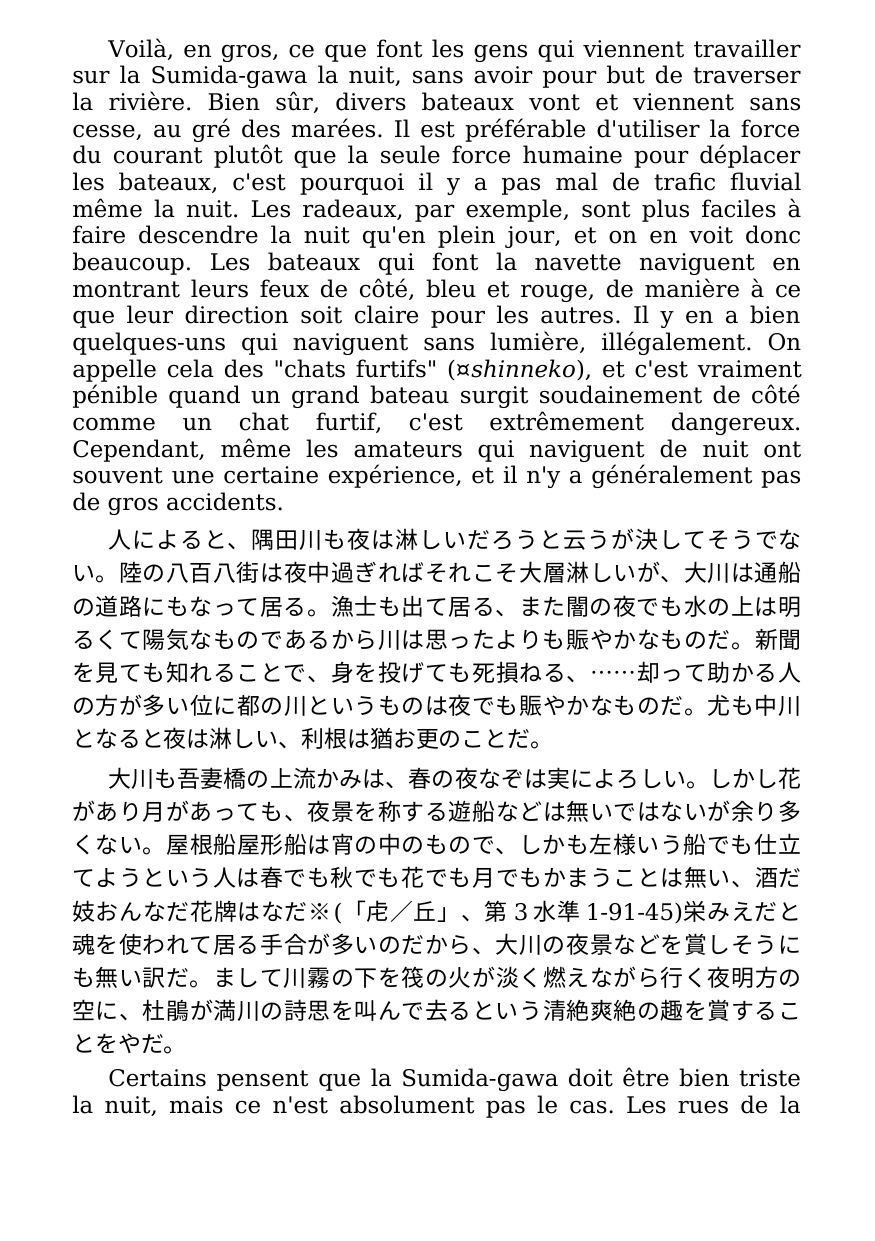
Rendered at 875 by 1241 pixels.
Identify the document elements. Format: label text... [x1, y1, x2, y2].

text 大川も吾妻橋の上流かみは、春の夜なぞは実によろしい。しかし花があり月があっても、夜景を称する遊船などは無いではないが余り多くない。屋根船屋形船は宵の中のもので、しかも左様いう船でも仕立てようという人は春でも秋でも花でも月でもかまうことは無い、酒だ妓おんなだ花牌はなだ※(「虍／丘」、第3水準1-91-45)栄みえだと魂を使われて居る手合が多いのだから、大川の夜景などを賞しそうにも無い訳だ。まして川霧の下を筏の火が淡く燃えながら行く夜明方の空に、杜鵑が満川の詩思を叫んで去るという清絶爽絶の趣を賞することをやだ。 [72, 761, 802, 1059]
text Certains pensent que la Sumida-gawa doit être bien triste la nuit, mais ce n'est absolument pas le cas. Les rues de la [72, 1066, 802, 1119]
text Voilà, en gros, ce que font les gens qui viennent travailler sur la Sumida-gawa la nuit, sans avoir pour but de traverser la rivière. Bien sûr, divers bateaux vont et viennent sans cesse, au gré des marées. Il est préférable d'utiliser la force du courant plutôt que la seule force humaine pour déplacer les bateaux, c'est pourquoi il y a pas mal de trafic fluvial même la nuit. Les radeaux, par exemple, sont plus faciles à faire descendre la nuit qu'en plein jour, et on en voit donc beaucoup. Les bateaux qui font la navette naviguent en montrant leurs feux de côté, bleu et rouge, de manière à ce que leur direction soit claire pour les autres. Il y en a bien quelques-uns qui naviguent sans lumière, illégalement. On appelle cela des "chats furtifs" (¤shinneko), et c'est vraiment pénible quand un grand bateau surgit soudainement de côté comme un chat furtif, c'est extrêmement dangereux. Cependant, même les amateurs qui naviguent de nuit ont souvent une certaine expérience, et il n'y a généralement pas de gros accidents. [72, 36, 802, 516]
text 人によると、隅田川も夜は淋しいだろうと云うが決してそうでない。陸の八百八街は夜中過ぎればそれこそ大層淋しいが、大川は通船の道路にもなって居る。漁士も出て居る、また闇の夜でも水の上は明るくて陽気なものであるから川は思ったよりも賑やかなものだ。新聞を見ても知れることで、身を投げても死損ねる、……却って助かる人の方が多い位に都の川というものは夜でも賑やかなものだ。尤も中川となると夜は淋しい、利根は猶お更のことだ。 [72, 522, 802, 754]
